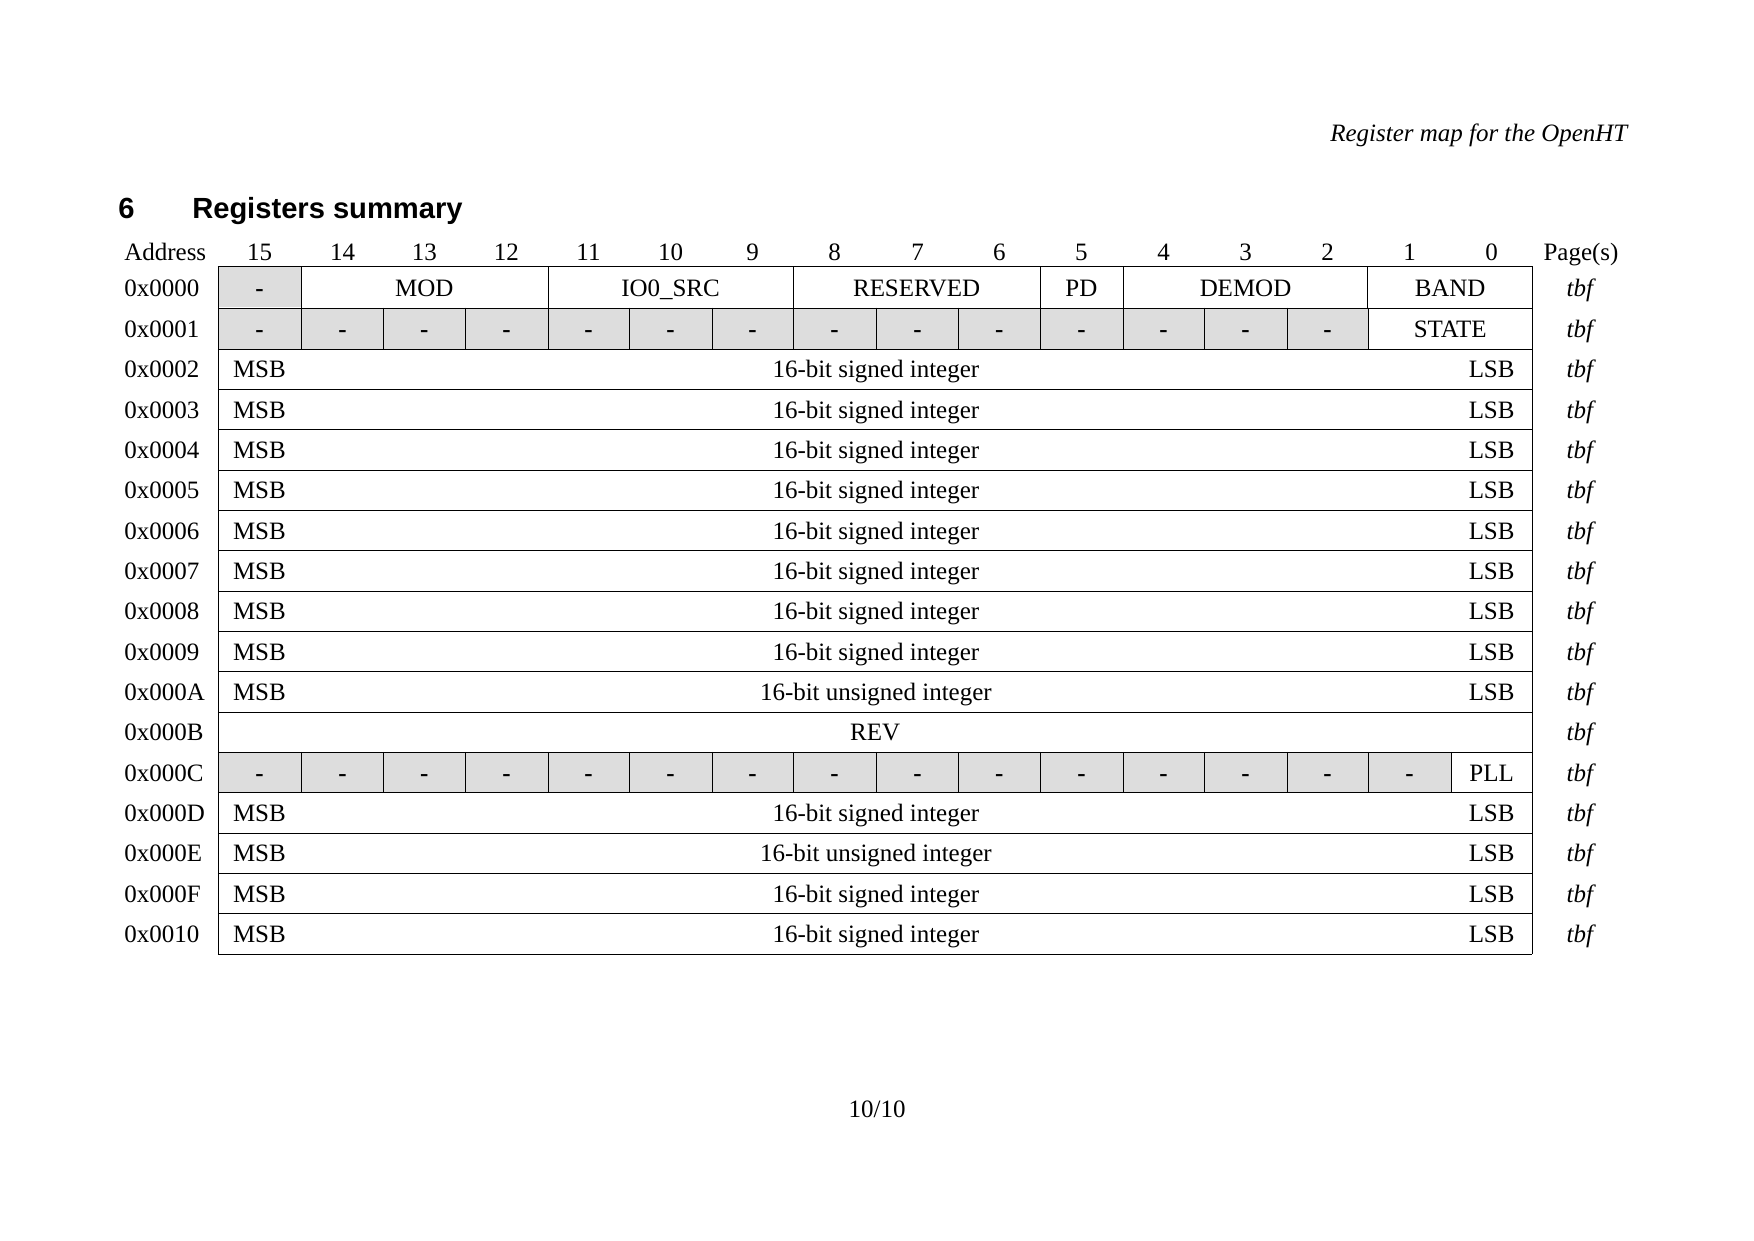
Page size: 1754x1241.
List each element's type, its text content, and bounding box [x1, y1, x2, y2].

table_cell - [302, 753, 383, 792]
table_cell - [219, 753, 301, 792]
table_cell 0x000A [124, 671, 218, 712]
table_header 0 [1451, 238, 1532, 266]
table_cell LSB [1451, 390, 1532, 429]
table_cell tbf [1533, 389, 1629, 429]
table_cell - [549, 309, 629, 349]
table_cell 16-bit signed integer [301, 632, 1451, 671]
table_cell 0x0008 [124, 591, 218, 631]
table_cell - [630, 753, 712, 792]
table_cell MSB [219, 632, 301, 671]
table_header 11 [548, 238, 629, 266]
table_header 13 [384, 238, 465, 266]
table_cell 0x000F [124, 873, 218, 913]
table_cell - [466, 309, 548, 349]
table_cell MSB [219, 471, 301, 510]
table_cell tbf [1533, 308, 1629, 349]
table_cell MSB [219, 390, 301, 429]
table_cell 0x000D [124, 792, 218, 832]
table_header 15 [218, 238, 301, 266]
table_cell 0x0002 [124, 349, 218, 389]
table_cell - [1124, 309, 1204, 349]
table_cell - [1205, 309, 1287, 349]
table_cell MOD [302, 267, 548, 307]
table_cell 16-bit signed integer [301, 430, 1451, 470]
table_cell 0x0006 [124, 510, 218, 550]
table_cell PLL [1452, 753, 1532, 792]
table_cell 16-bit signed integer [301, 874, 1451, 913]
table_cell 0x000E [124, 833, 218, 873]
table_cell tbf [1533, 470, 1629, 510]
subtitle Registers summary [118, 191, 1635, 225]
table_cell 0x000C [124, 752, 218, 792]
table_cell tbf [1533, 591, 1629, 631]
table_header 14 [301, 238, 383, 266]
table_cell 0x0007 [124, 550, 218, 591]
table_cell 0x0004 [124, 429, 218, 470]
table_header 12 [465, 238, 548, 266]
table_header 5 [1040, 238, 1123, 266]
table_cell 0x0010 [124, 913, 218, 953]
table_cell tbf [1533, 349, 1629, 389]
table_cell LSB [1451, 430, 1532, 470]
table_cell LSB [1451, 632, 1532, 671]
table_cell MSB [219, 793, 301, 832]
table_cell tbf [1533, 792, 1629, 832]
table_cell 0x0003 [124, 389, 218, 429]
table_cell LSB [1451, 511, 1532, 550]
table_cell - [794, 753, 876, 792]
table_header 1 [1368, 238, 1451, 266]
table_cell 0x000B [124, 712, 218, 752]
table_cell 0x0009 [124, 631, 218, 671]
table_cell LSB [1451, 914, 1532, 953]
table_header 3 [1204, 238, 1287, 266]
table_cell MSB [219, 914, 301, 953]
table_header 10 [629, 238, 712, 266]
table_cell tbf [1533, 913, 1629, 953]
table_cell - [466, 753, 548, 792]
table_cell - [384, 309, 465, 349]
table_cell - [1041, 309, 1123, 349]
table_cell - [1288, 309, 1368, 349]
table_cell tbf [1533, 873, 1629, 913]
table_cell 16-bit signed integer [301, 471, 1451, 510]
table_cell - [959, 309, 1040, 349]
table_cell - [302, 309, 383, 349]
table_cell 16-bit signed integer [301, 551, 1451, 591]
table_cell STATE [1369, 309, 1532, 349]
table_cell MSB [219, 551, 301, 591]
table_cell MSB [219, 592, 301, 631]
table_cell - [1124, 753, 1204, 792]
table_cell REV [219, 713, 1532, 752]
table_cell 16-bit unsigned integer [301, 834, 1451, 873]
table_cell tbf [1533, 550, 1629, 591]
table_cell - [959, 753, 1040, 792]
table_cell 16-bit unsigned integer [301, 672, 1451, 712]
table_cell LSB [1451, 350, 1532, 389]
table_cell IO0_SRC [549, 267, 793, 307]
table_cell LSB [1451, 874, 1532, 913]
table_cell tbf [1533, 671, 1629, 712]
table_header 9 [712, 238, 793, 266]
table_cell - [549, 753, 629, 792]
table_cell tbf [1533, 429, 1629, 470]
table_cell - [1205, 753, 1287, 792]
table_cell 0x0005 [124, 470, 218, 510]
table_cell tbf [1533, 631, 1629, 671]
table_header Address [124, 238, 218, 266]
table_header 4 [1123, 238, 1204, 266]
table_cell 16-bit signed integer [301, 390, 1451, 429]
table_cell LSB [1451, 672, 1532, 712]
table_cell - [1288, 753, 1368, 792]
table_cell - [713, 309, 793, 349]
table_cell LSB [1451, 471, 1532, 510]
table_cell MSB [219, 430, 301, 470]
table_cell 16-bit signed integer [301, 793, 1451, 832]
table_cell - [877, 753, 958, 792]
table_header Page(s) [1532, 238, 1629, 266]
table_cell RESERVED [794, 267, 1040, 307]
table_header 8 [793, 238, 876, 266]
table_cell 16-bit signed integer [301, 592, 1451, 631]
table_cell - [713, 753, 793, 792]
table_header 7 [876, 238, 958, 266]
table_header 2 [1287, 238, 1368, 266]
table_cell - [1041, 753, 1123, 792]
table_cell 16-bit signed integer [301, 914, 1451, 953]
table_cell 16-bit signed integer [301, 350, 1451, 389]
table_cell BAND [1368, 267, 1532, 307]
table_cell LSB [1451, 592, 1532, 631]
table_cell MSB [219, 350, 301, 389]
table_cell - [219, 267, 301, 307]
table_cell - [219, 309, 301, 349]
table_cell MSB [219, 511, 301, 550]
table_cell 16-bit signed integer [301, 511, 1451, 550]
table_cell 0x0000 [124, 266, 218, 307]
table_cell MSB [219, 834, 301, 873]
table_cell LSB [1451, 551, 1532, 591]
table_cell MSB [219, 672, 301, 712]
table_cell tbf [1533, 510, 1629, 550]
table_cell - [877, 309, 958, 349]
table_cell tbf [1533, 712, 1629, 752]
table_cell MSB [219, 874, 301, 913]
table_cell LSB [1451, 793, 1532, 832]
table_cell PD [1041, 267, 1123, 307]
table_cell tbf [1533, 752, 1629, 792]
table_cell tbf [1533, 266, 1629, 307]
table_cell - [384, 753, 465, 792]
table_cell - [794, 309, 876, 349]
table_cell - [1369, 753, 1451, 792]
table_cell LSB [1451, 834, 1532, 873]
table_cell DEMOD [1124, 267, 1367, 307]
table_cell - [630, 309, 712, 349]
table_cell 0x0001 [124, 308, 218, 349]
table_header 6 [959, 238, 1040, 266]
table_cell tbf [1533, 833, 1629, 873]
